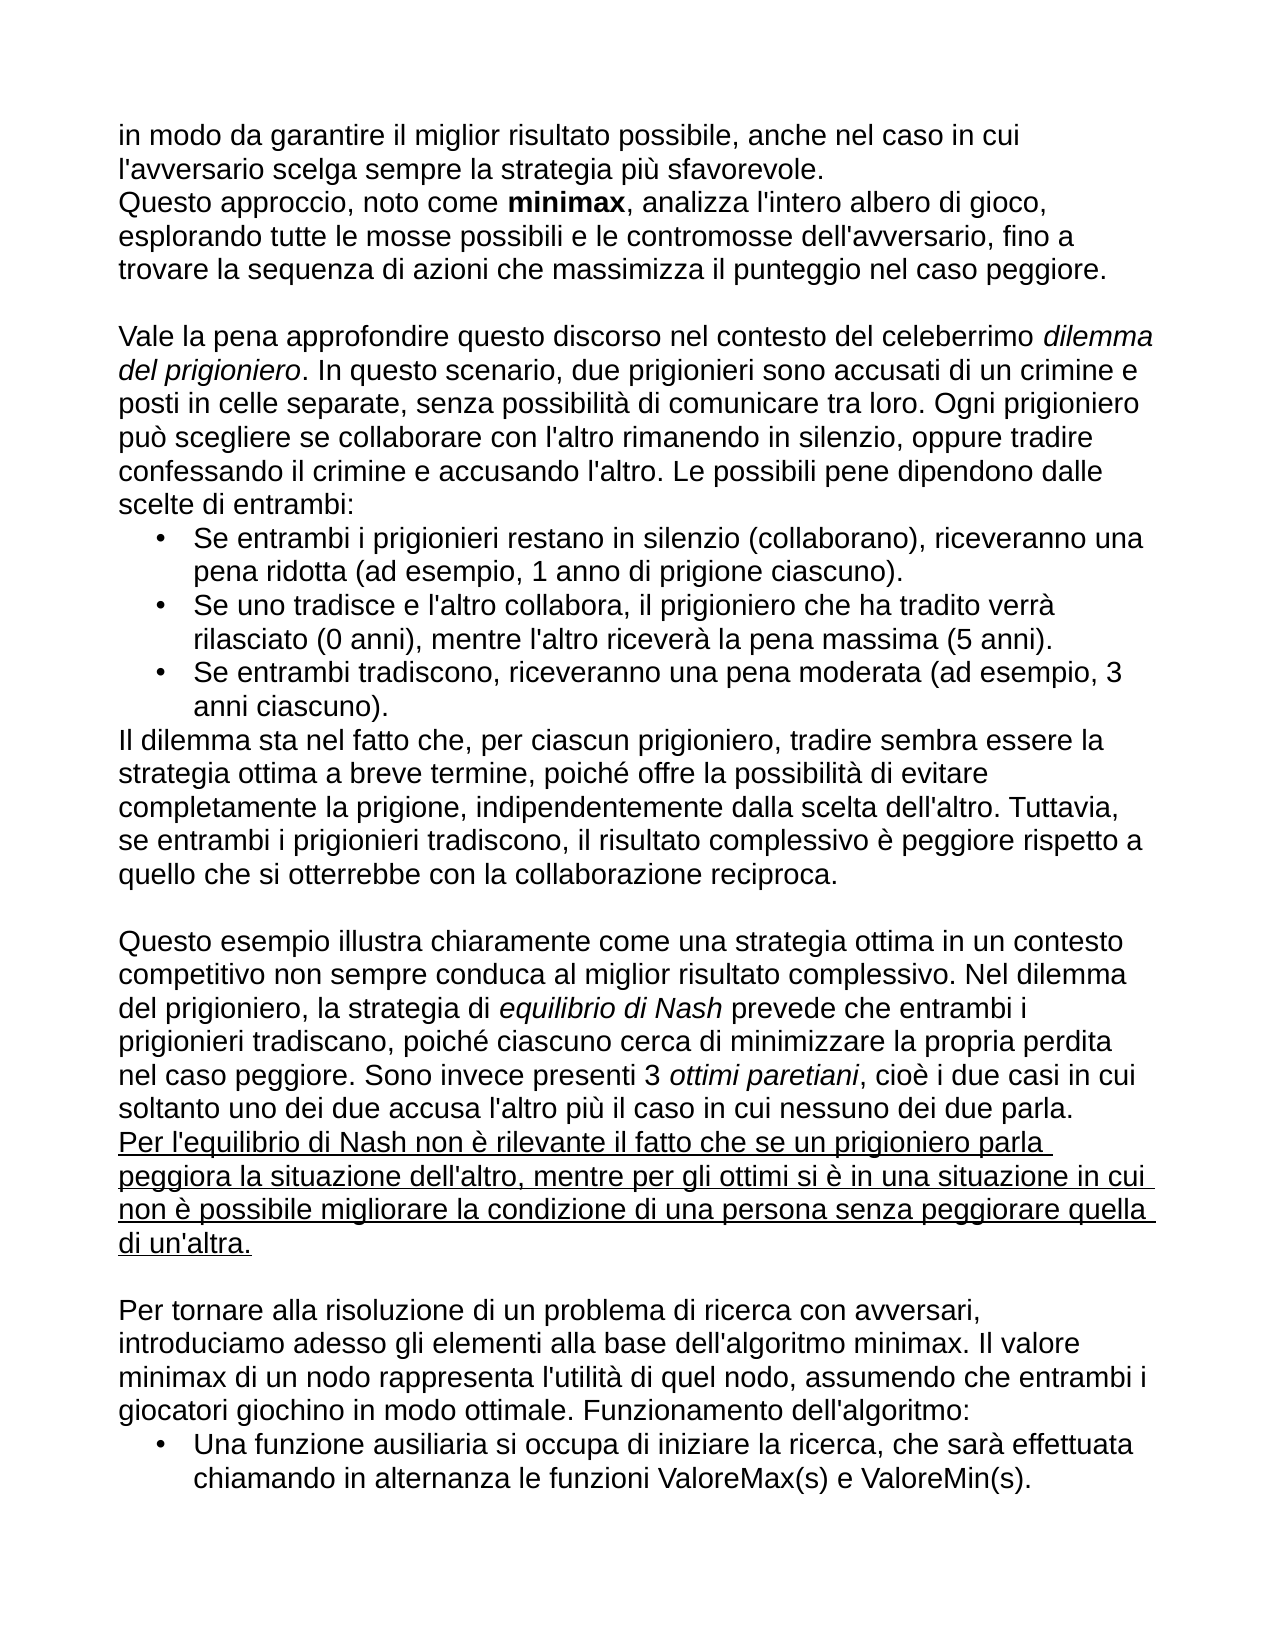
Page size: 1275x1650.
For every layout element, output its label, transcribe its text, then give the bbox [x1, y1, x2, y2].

text Il dilemma sta nel fatto che, per ciascun prigioniero, tradire sembra essere la strategia ottima a breve termine, poiché offre la possibilità di evitare completamente la prigione, indipendentemente dalla scelta dell'altro. Tuttavia, se entrambi i prigionieri tradiscono, il risultato complessivo è peggiore rispetto a quello che si otterrebbe con la collaborazione reciproca. [118, 722, 1157, 890]
text Questo esempio illustra chiaramente come una strategia ottima in un contesto competitivo non sempre conduca al miglior risultato complessivo. Nel dilemma del prigioniero, la strategia di equilibrio di Nash prevede che entrambi i prigionieri tradiscano, poiché ciascuno cerca di minimizzare la propria perdita nel caso peggiore. Sono invece presenti 3 ottimi paretiani, cioè i due casi in cui soltanto uno dei due accusa l'altro più il caso in cui nessuno dei due parla. [118, 924, 1157, 1125]
list Se uno tradisce e l'altro collabora, il prigioniero che ha tradito verrà rilasciato (0 anni), mentre l'altro riceverà la pena massima (5 anni). [156, 588, 1157, 655]
list Una funzione ausiliaria si occupa di iniziare la ricerca, che sarà effettuata chiamando in alternanza le funzioni ValoreMax(s) e ValoreMin(s). [156, 1427, 1157, 1494]
list Se entrambi i prigionieri restano in silenzio (collaborano), riceveranno una pena ridotta (ad esempio, 1 anno di prigione ciascuno). [156, 521, 1157, 588]
text Per tornare alla risoluzione di un problema di ricerca con avversari, introduciamo adesso gli elementi alla base dell'algoritmo minimax. Il valore minimax di un nodo rappresenta l'utilità di quel nodo, assumendo che entrambi i giocatori giochino in modo ottimale. Funzionamento dell'algoritmo: [118, 1293, 1157, 1427]
text in modo da garantire il miglior risultato possibile, anche nel caso in cui l'avversario scelga sempre la strategia più sfavorevole. [118, 118, 1157, 185]
text Per l'equilibrio di Nash non è rilevante il fatto che se un prigioniero parla peggiora la situazione dell'altro, mentre per gli ottimi si è in una situazione in cui non è possibile migliorare la condizione di una persona senza peggiorare quella di un'altra. [118, 1125, 1157, 1259]
text Vale la pena approfondire questo discorso nel contesto del celeberrimo dilemma del prigioniero. In questo scenario, due prigionieri sono accusati di un crimine e posti in celle separate, senza possibilità di comunicare tra loro. Ogni prigioniero può scegliere se collaborare con l'altro rimanendo in silenzio, oppure tradire confessando il crimine e accusando l'altro. Le possibili pene dipendono dalle scelte di entrambi: [118, 319, 1157, 521]
text Questo approccio, noto come minimax, analizza l'intero albero di gioco, esplorando tutte le mosse possibili e le contromosse dell'avversario, fino a trovare la sequenza di azioni che massimizza il punteggio nel caso peggiore. [118, 185, 1157, 286]
list Se entrambi tradiscono, riceveranno una pena moderata (ad esempio, 3 anni ciascuno). [156, 655, 1157, 722]
